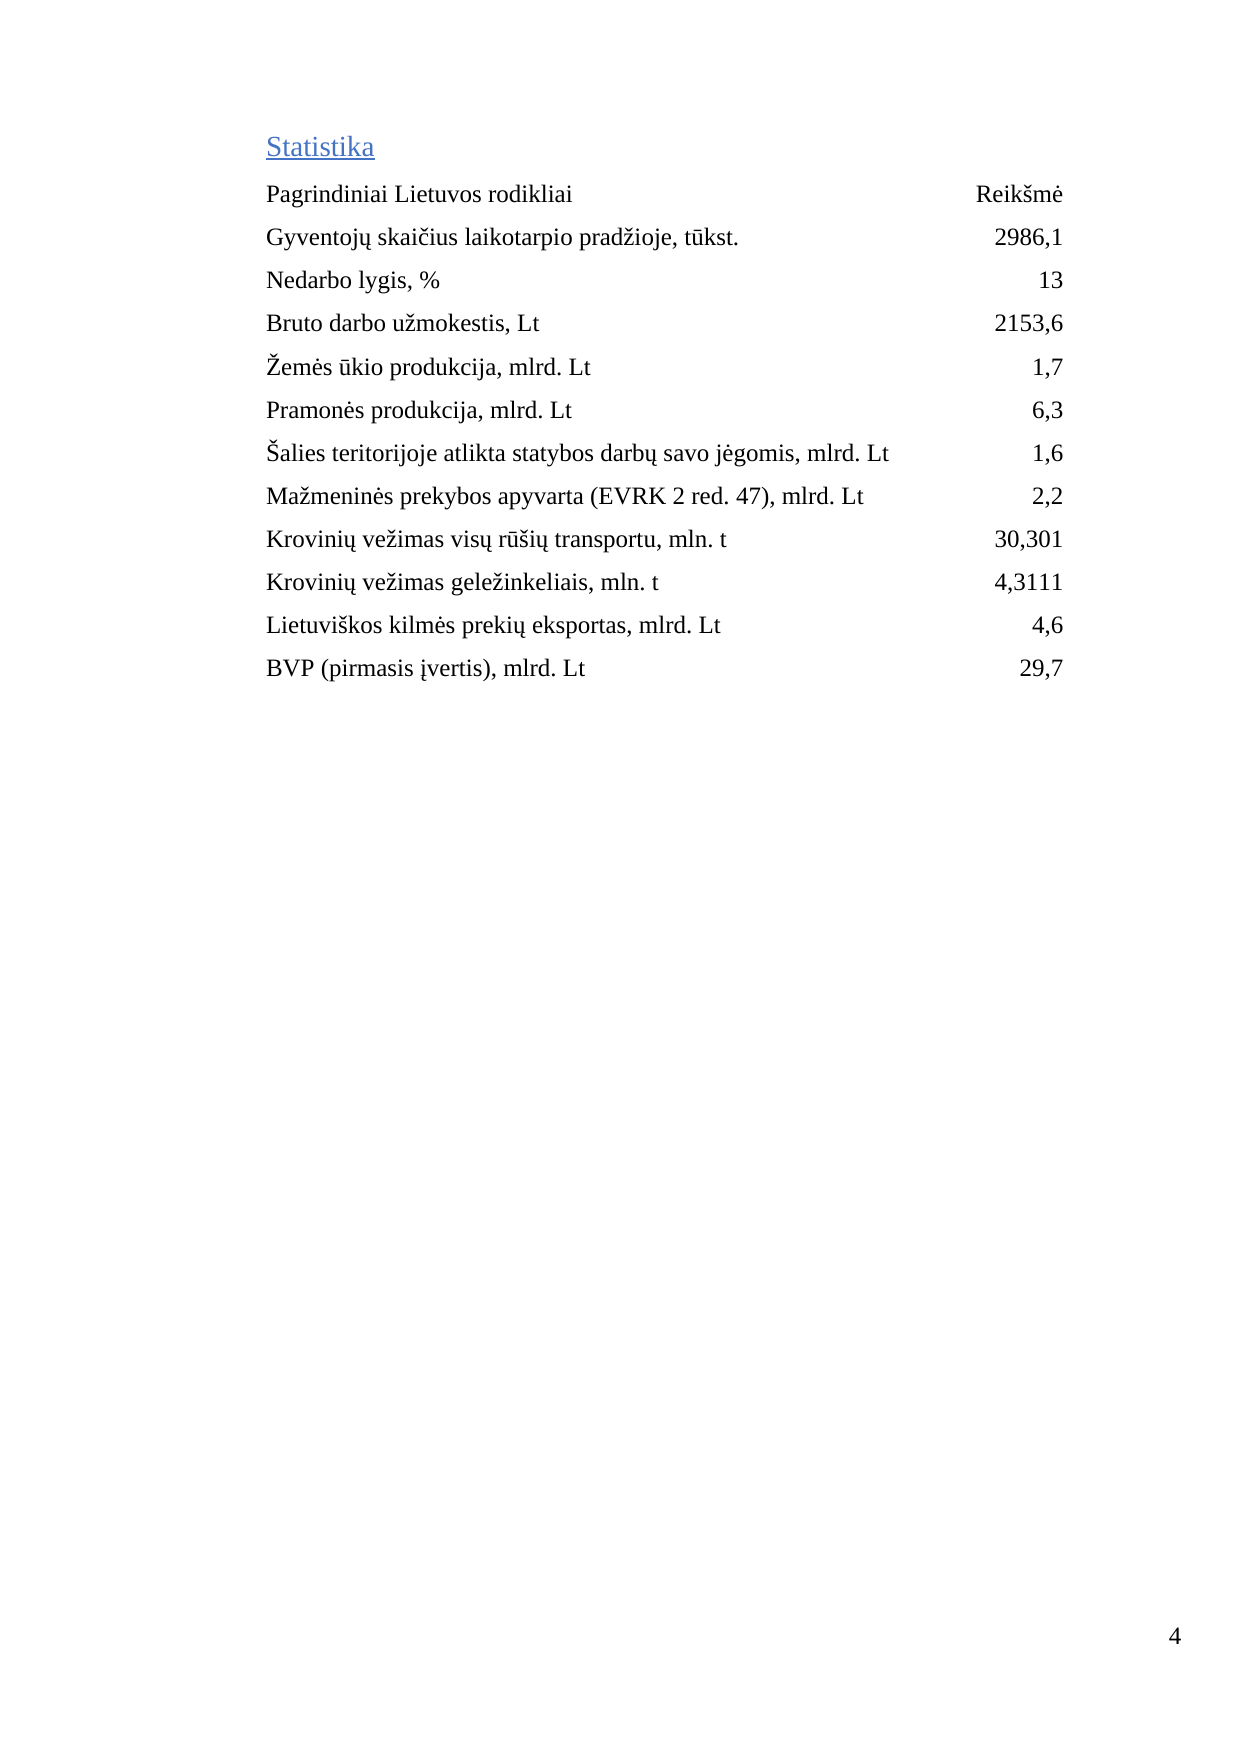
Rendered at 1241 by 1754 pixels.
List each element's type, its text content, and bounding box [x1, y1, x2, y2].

text Lietuviškos kilmės prekių eksportas, mlrd. Lt 4,6 [177, 610, 1181, 639]
text Žemės ūkio produkcija, mlrd. Lt 1,7 [177, 352, 1181, 380]
text Gyventojų skaičius laikotarpio pradžioje, tūkst. 2986,1 [177, 222, 1181, 251]
text Šalies teritorijoje atlikta statybos darbų savo jėgomis, mlrd. Lt 1,6 [177, 438, 1181, 467]
text Nedarbo lygis, % 13 [177, 265, 1181, 294]
text BVP (pirmasis įvertis), mlrd. Lt 29,7 [177, 653, 1181, 682]
text Mažmeninės prekybos apyvarta (EVRK 2 red. 47), mlrd. Lt 2,2 [177, 481, 1181, 510]
text Krovinių vežimas visų rūšių transportu, mln. t 30,301 [177, 524, 1181, 553]
text Pramonės produkcija, mlrd. Lt 6,3 [177, 395, 1181, 423]
text Bruto darbo užmokestis, Lt 2153,6 [177, 308, 1181, 337]
text Statistika [177, 129, 1181, 162]
text Pagrindiniai Lietuvos rodikliai Reikšmė [177, 179, 1181, 208]
text Krovinių vežimas geležinkeliais, mln. t 4,3111 [177, 567, 1181, 596]
